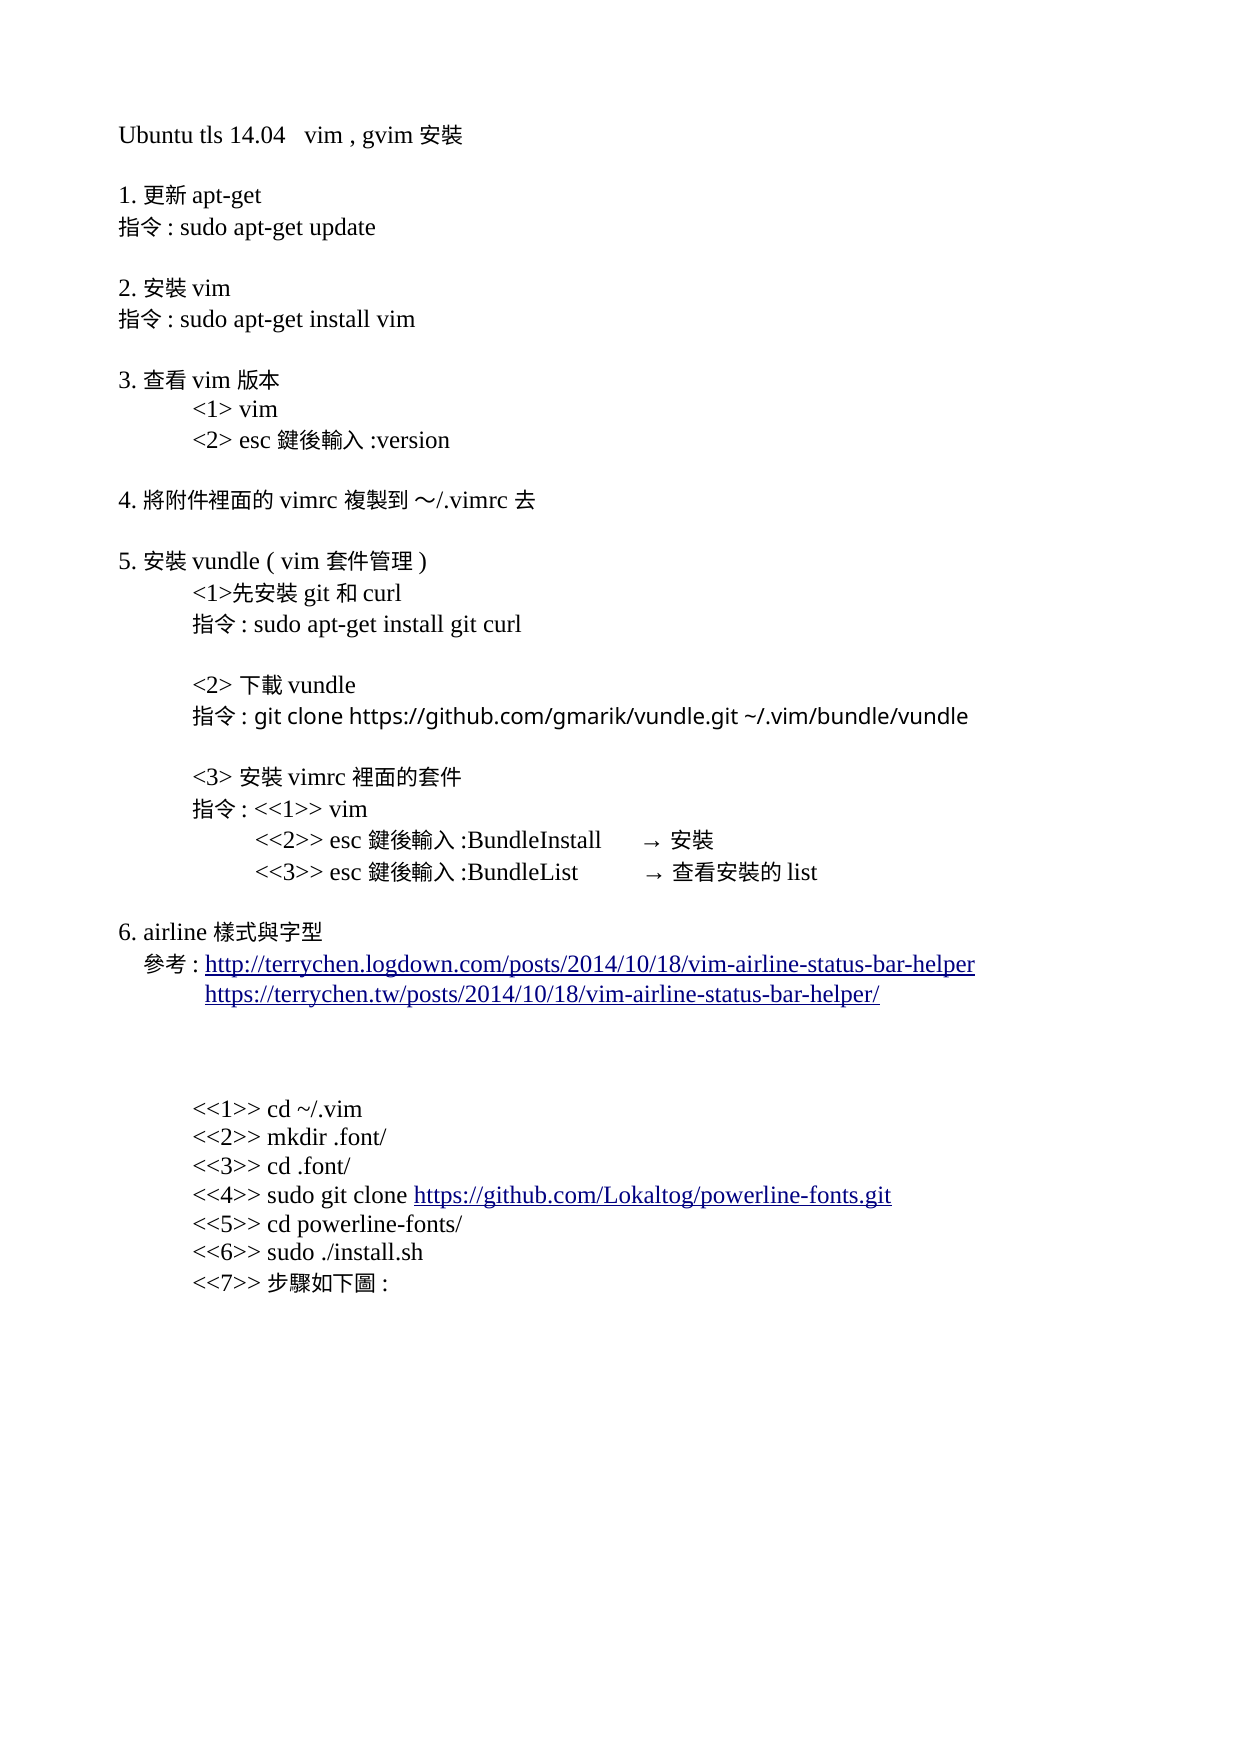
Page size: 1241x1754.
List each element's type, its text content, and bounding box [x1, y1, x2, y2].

text 6. airline 樣式與字型 [118, 915, 1122, 947]
text <<3>> cd .font/ [118, 1151, 1122, 1180]
text 指令 : sudo apt-get install vim [118, 302, 1122, 334]
text 指令 : git clone https://github.com/gmarik/vundle.git ~/.vim/bundle/vundle [118, 699, 1122, 731]
text <3> 安裝 vimrc 裡面的套件 [118, 760, 1122, 792]
text <<1>> cd ~/.vim [118, 1094, 1122, 1122]
text Ubuntu tls 14.04 vim , gvim 安裝 [118, 118, 1122, 150]
text <<3>> esc 鍵後輸入 :BundleList → 查看安裝的 list [118, 855, 1122, 887]
text <1>先安裝 git 和 curl [118, 576, 1122, 607]
text <<6>> sudo ./install.sh [118, 1237, 1122, 1266]
text <<4>> sudo git clone https://github.com/Lokaltog/powerline-fonts.git [118, 1180, 1122, 1209]
text 指令 : <<1>> vim [118, 792, 1122, 823]
text <<7>> 步驟如下圖 : [118, 1266, 1122, 1298]
text 1. 更新 apt-get [118, 178, 1122, 210]
text <2> esc 鍵後輸入 :version [118, 423, 1122, 455]
text <1> vim [118, 394, 1122, 423]
text 指令 : sudo apt-get update [118, 210, 1122, 242]
text <<2>> esc 鍵後輸入 :BundleInstall → 安裝 [118, 823, 1122, 855]
text <<5>> cd powerline-fonts/ [118, 1209, 1122, 1237]
text <2> 下載 vundle [118, 668, 1122, 699]
text 3. 查看 vim 版本 [118, 363, 1122, 394]
text 2. 安裝 vim [118, 271, 1122, 302]
text 5. 安裝 vundle ( vim 套件管理 ) [118, 544, 1122, 576]
text https://terrychen.tw/posts/2014/10/18/vim-airline-status-bar-helper/ [118, 979, 1122, 1007]
text 參考 : http://terrychen.logdown.com/posts/2014/10/18/vim-airline-status-bar-helper [118, 947, 1122, 979]
text 4. 將附件裡面的 vimrc 複製到 ～/.vimrc 去 [118, 483, 1122, 515]
text 指令 : sudo apt-get install git curl [118, 607, 1122, 639]
text <<2>> mkdir .font/ [118, 1122, 1122, 1151]
